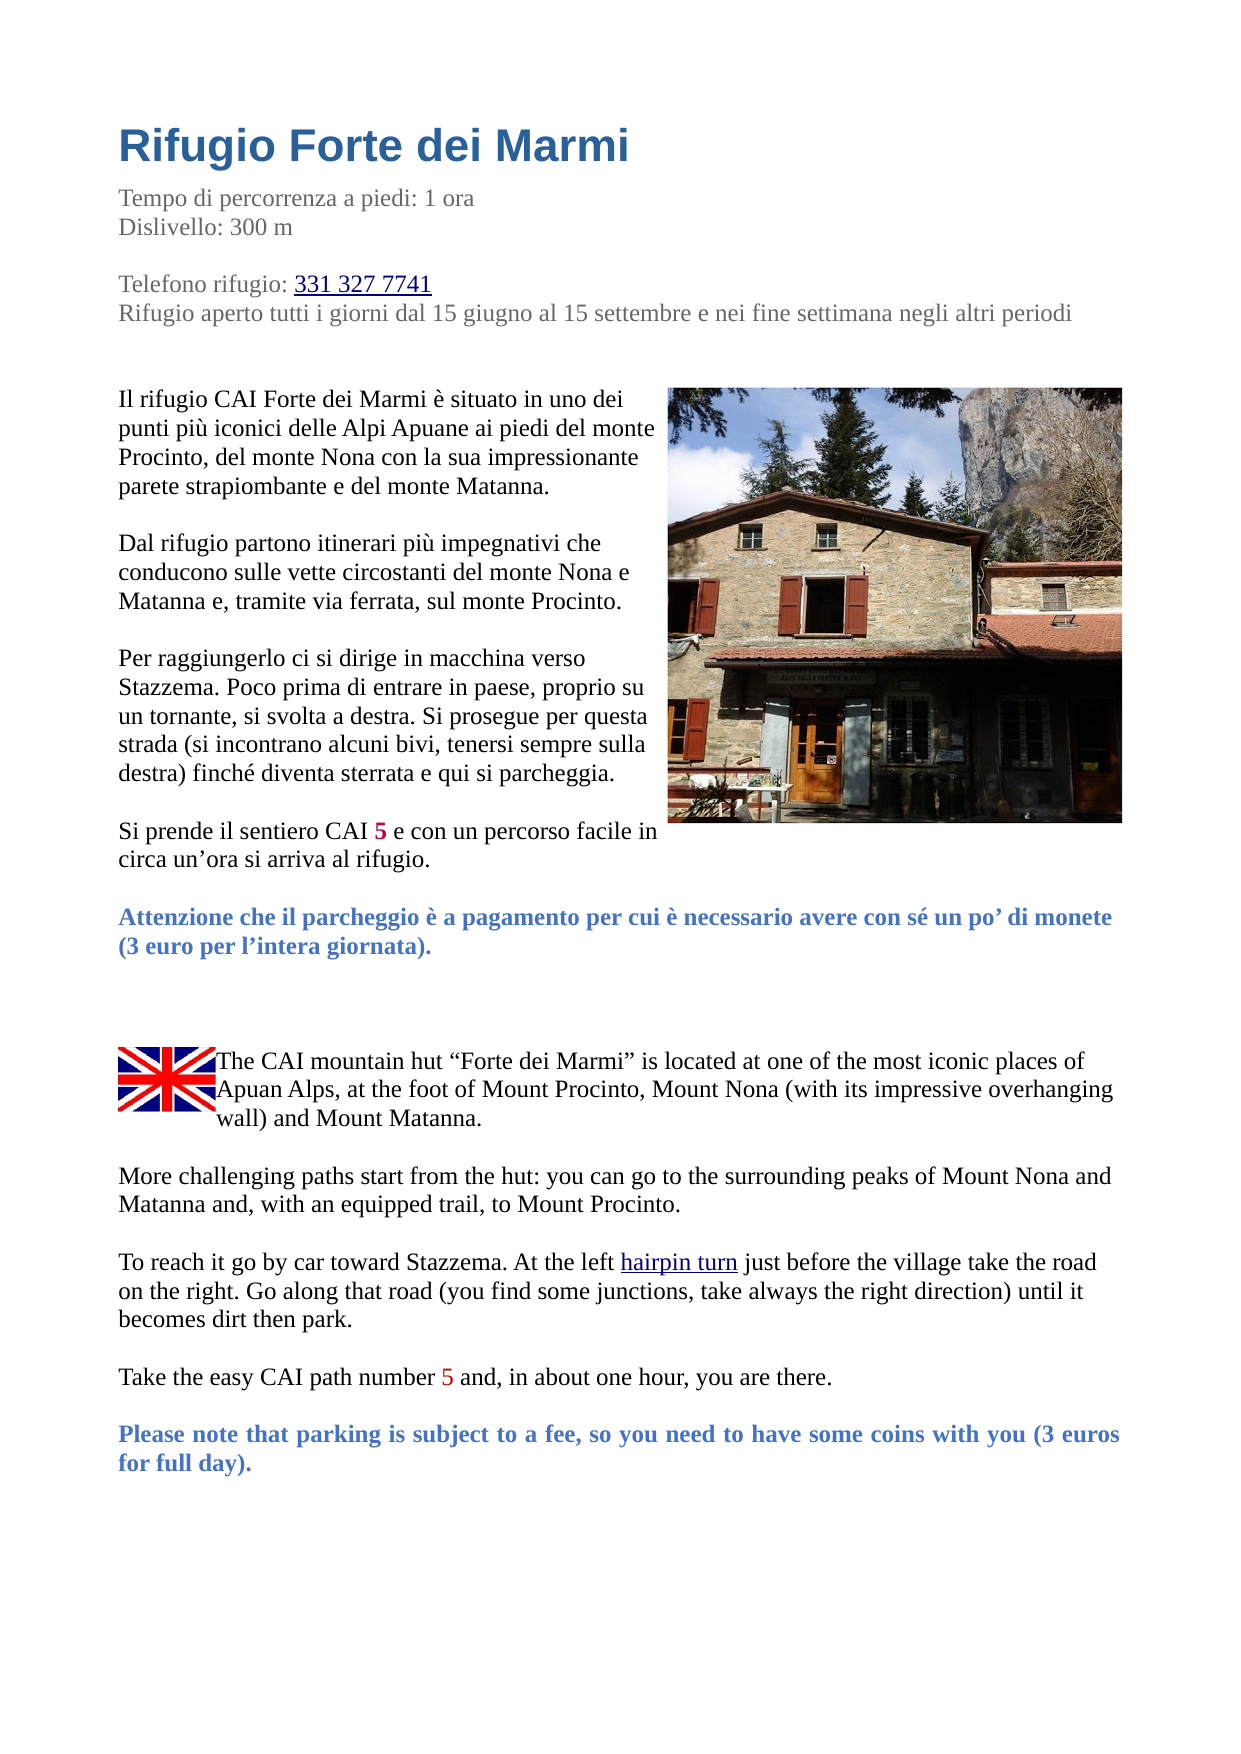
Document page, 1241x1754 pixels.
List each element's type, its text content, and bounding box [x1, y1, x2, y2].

text Take the easy CAI path number 5 and, in about one hour, you are there. [118, 1362, 1122, 1391]
text Telefono rifugio: 331 327 7741 [118, 269, 1122, 298]
subtitle Rifugio Forte dei Marmi [118, 118, 1122, 171]
text Attenzione che il parcheggio è a pagamento per cui è necessario avere con sé un po’ di monete (3 euro per l’intera giornata). [118, 902, 1122, 959]
text Si prende il sentiero CAI 5 e con un percorso facile in circa un’ora si arriva al rifugio. [118, 816, 1122, 873]
text Rifugio aperto tutti i giorni dal 15 giugno al 15 settembre e nei fine settimana negli altri periodi [118, 298, 1122, 327]
text Please note that parking is subject to a fee, so you need to have some coins with you (3 euros for full day). [118, 1419, 1122, 1477]
text Dislivello: 300 m [118, 212, 1122, 241]
text Tempo di percorrenza a piedi: 1 ora [118, 183, 1122, 212]
text The CAI mountain hut “Forte dei Marmi” is located at one of the most iconic places of Apuan Alps, at the foot of Mount Procinto, Mount Nona (with its impressive overhanging wall) and Mount Matanna. [118, 1046, 1122, 1132]
text Dal rifugio partono itinerari più impegnativi che conducono sulle vette circostanti del monte Nona e Matanna e, tramite via ferrata, sul monte Procinto. [118, 528, 666, 614]
text More challenging paths start from the hut: you can go to the surrounding peaks of Mount Nona and Matanna and, with an equipped trail, to Mount Procinto. [118, 1161, 1122, 1218]
text Il rifugio CAI Forte dei Marmi è situato in uno dei punti più iconici delle Alpi Apuane ai piedi del monte Procinto, del monte Nona con la sua impressionante parete strapiombante e del monte Matanna. [118, 384, 1122, 499]
text To reach it go by car toward Stazzema. At the left hairpin turn just before the village take the road on the right. Go along that road (you find some junctions, take always the right direction) until it becomes dirt then park. [118, 1247, 1122, 1333]
text Per raggiungerlo ci si dirige in macchina verso Stazzema. Poco prima di entrare in paese, proprio su un tornante, si svolta a destra. Si prosegue per questa strada (si incontrano alcuni bivi, tenersi sempre sulla destra) finché diventa sterrata e qui si parcheggia. [118, 643, 666, 787]
